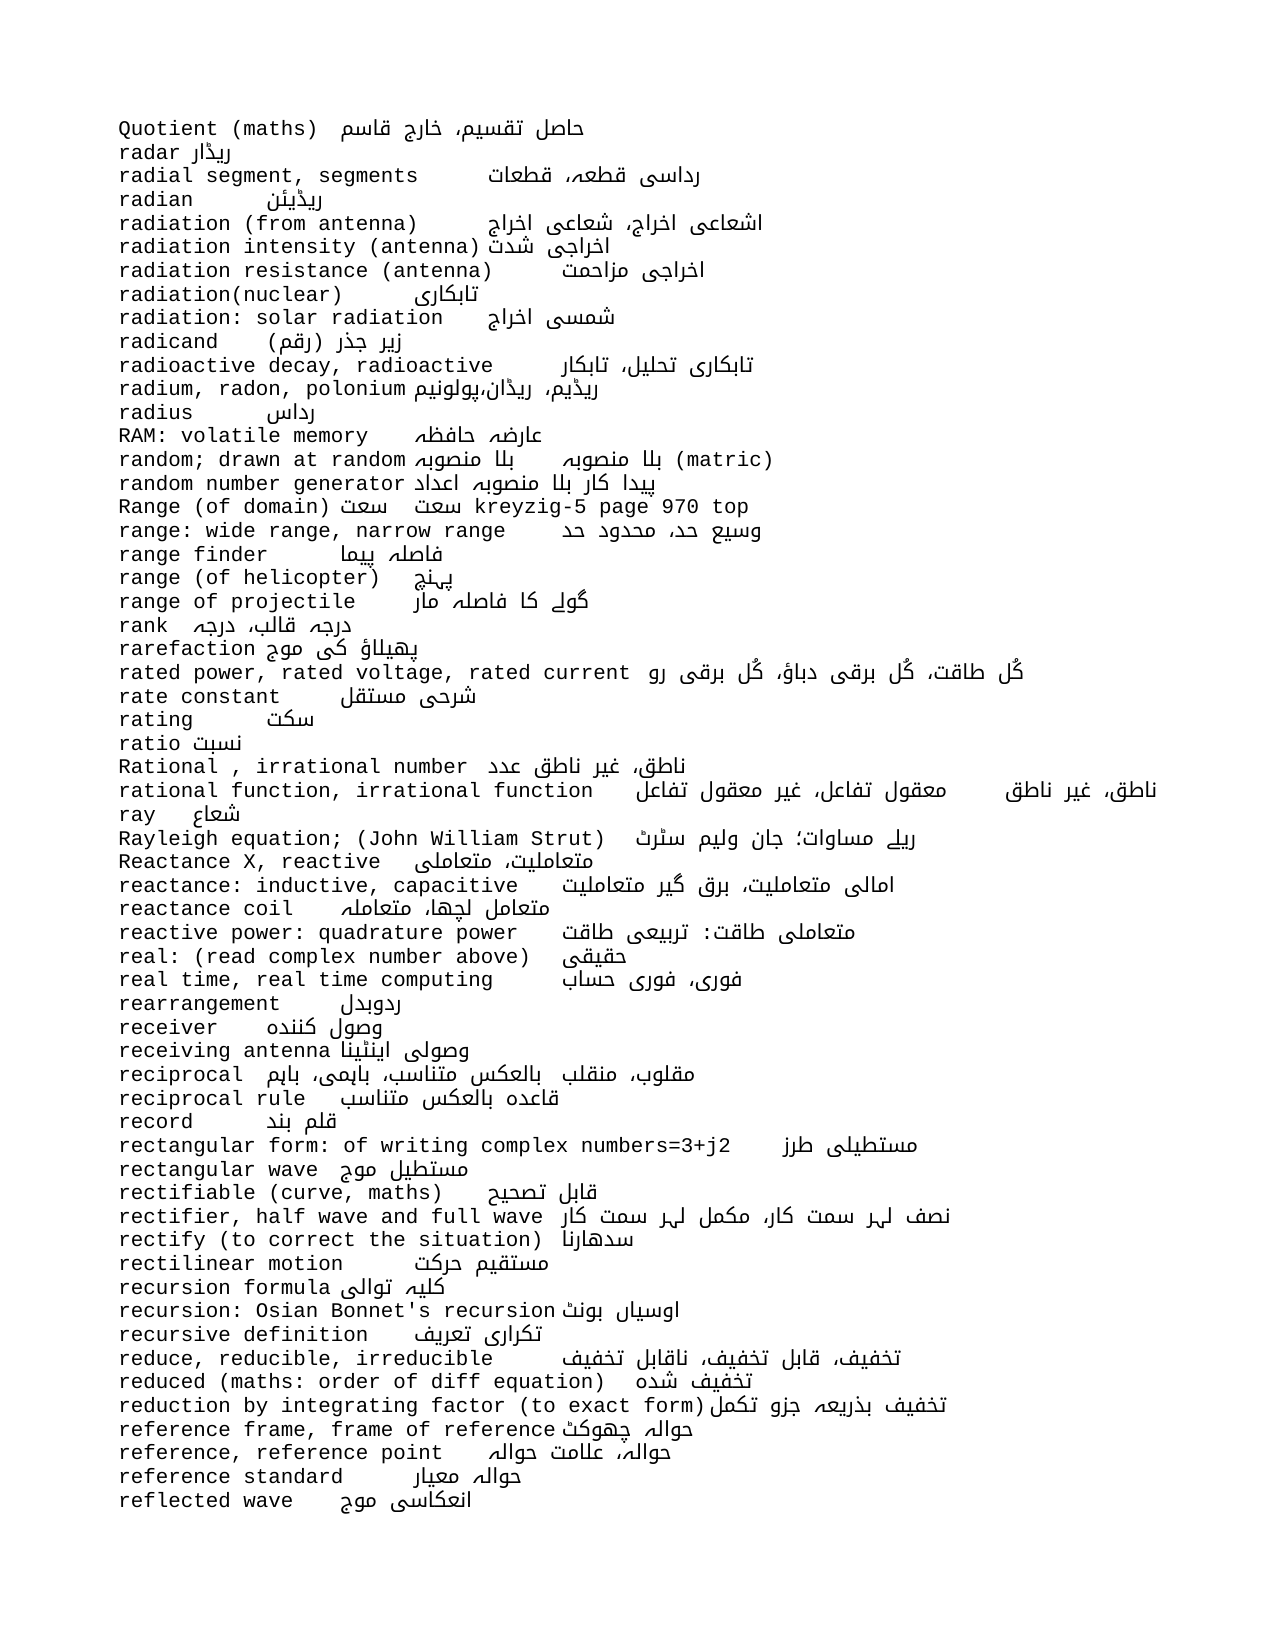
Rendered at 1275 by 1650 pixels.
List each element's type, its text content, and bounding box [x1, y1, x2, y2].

text radian ریڈیئن [118, 189, 1157, 213]
text rectify (to correct the situation) سدھارنا [118, 1229, 1157, 1253]
text rating سکت [118, 709, 1157, 733]
text Reactance X, reactive متعاملیت، متعاملی [118, 851, 1157, 875]
text recursive definition تکراری تعریف [118, 1324, 1157, 1348]
text range (of helicopter) پہنچ [118, 567, 1157, 591]
text range: wide range, narrow range وسیع حد، محدود حد [118, 520, 1157, 544]
text real time, real time computing فوری، فوری حساب [118, 969, 1157, 993]
text reflected wave انعکاسی موج [118, 1489, 1157, 1513]
text rectilinear motion مستقیم حرکت [118, 1253, 1157, 1277]
text reactance: inductive, capacitive امالی متعاملیت، برق گیر متعاملیت [118, 875, 1157, 898]
text radar ریڈار [118, 142, 1157, 165]
text rated power, rated voltage, rated current کُل طاقت، کُل برقی دباؤ، کُل برقی رو [118, 662, 1157, 686]
text reduce, reducible, irreducible تخفیف، قابل تخفیف، ناقابل تخفیف [118, 1348, 1157, 1371]
text rarefaction پھیلاؤ کی موج [118, 638, 1157, 662]
text radiation resistance (antenna) اخراجی مزاحمت [118, 260, 1157, 284]
text RAM: volatile memory عارضہ حافظہ [118, 426, 1157, 449]
text rank درجہ قالب، درجہ [118, 615, 1157, 638]
text reactance coil متعامل لچھا، متعاملہ [118, 898, 1157, 922]
text recursion: Osian Bonnet's recursion اوسیاں بونٹ [118, 1300, 1157, 1324]
text record قلم بند [118, 1111, 1157, 1135]
text Quotient (maths) حاصل تقسیم، خارج قاسم [118, 118, 1157, 142]
text radial segment, segments رداسی قطعہ، قطعات [118, 165, 1157, 189]
text reference frame, frame of reference حوالہ چھوکٹ [118, 1419, 1157, 1442]
text ray شعاع [118, 804, 1157, 827]
text Rayleigh equation; (John William Strut) ریلے مساوات؛ جان ولیم سٹرٹ [118, 827, 1157, 851]
text radioactive decay, radioactive تابکاری تحلیل، تابکار [118, 354, 1157, 378]
text receiver وصول کنندہ [118, 1017, 1157, 1040]
text receiving antenna وصولی اینٹینا [118, 1040, 1157, 1064]
text random number generator پیدا کار بلا منصوبہ اعداد [118, 473, 1157, 496]
text range finder فاصلہ پیما [118, 544, 1157, 567]
text rational function, irrational function معقول تفاعل، غیر معقول تفاعل ناطق، غیر ناطق [118, 780, 1157, 804]
text reference, reference point حوالہ، علامت حوالہ [118, 1442, 1157, 1466]
text radiation intensity (antenna) اخراجی شدت [118, 236, 1157, 260]
text radicand زیر جذر (رقم) [118, 331, 1157, 354]
text rectifiable (curve, maths) قابل تصحیح [118, 1182, 1157, 1206]
text radiation(nuclear) تابکاری [118, 284, 1157, 307]
text real: (read complex number above) حقیقی [118, 946, 1157, 969]
text Range (of domain) سعت سعت kreyzig-5 page 970 top [118, 496, 1157, 520]
text rectangular wave مستطیل موج [118, 1158, 1157, 1182]
text radium, radon, polonium ریڈیم، ریڈان،پولونیم [118, 378, 1157, 402]
text rate constant شرحی مستقل [118, 686, 1157, 709]
text random; drawn at random بلا منصوبہ بلا منصوبہ (matric) [118, 449, 1157, 473]
text range of projectile گولے کا فاصلہ مار [118, 591, 1157, 615]
text reciprocal بالعکس متناسب، باہمی، باہم مقلوب، منقلب [118, 1064, 1157, 1088]
text reduced (maths: order of diff equation) تخفیف شدہ [118, 1371, 1157, 1395]
text Rational , irrational number ناطق، غیر ناطق عدد [118, 757, 1157, 780]
text rectangular form: of writing complex numbers=3+j2 مستطیلی طرز [118, 1135, 1157, 1158]
text reactive power: quadrature power متعاملی طاقت: تربیعی طاقت [118, 922, 1157, 946]
text rearrangement ردوبدل [118, 993, 1157, 1017]
text reciprocal rule قاعدہ بالعکس متناسب [118, 1088, 1157, 1111]
text reference standard حوالہ معیار [118, 1466, 1157, 1489]
text radius رداس [118, 402, 1157, 426]
text reduction by integrating factor (to exact form) تخفیف بذریعہ جزو تکمل [118, 1395, 1157, 1419]
text ratio نسبت [118, 733, 1157, 757]
text radiation (from antenna) اشعاعی اخراج، شعاعی اخراج [118, 213, 1157, 236]
text rectifier, half wave and full wave نصف لہر سمت کار، مکمل لہر سمت کار [118, 1206, 1157, 1229]
text recursion formula کلیہ توالی [118, 1277, 1157, 1300]
text radiation: solar radiation شمسی اخراج [118, 307, 1157, 331]
